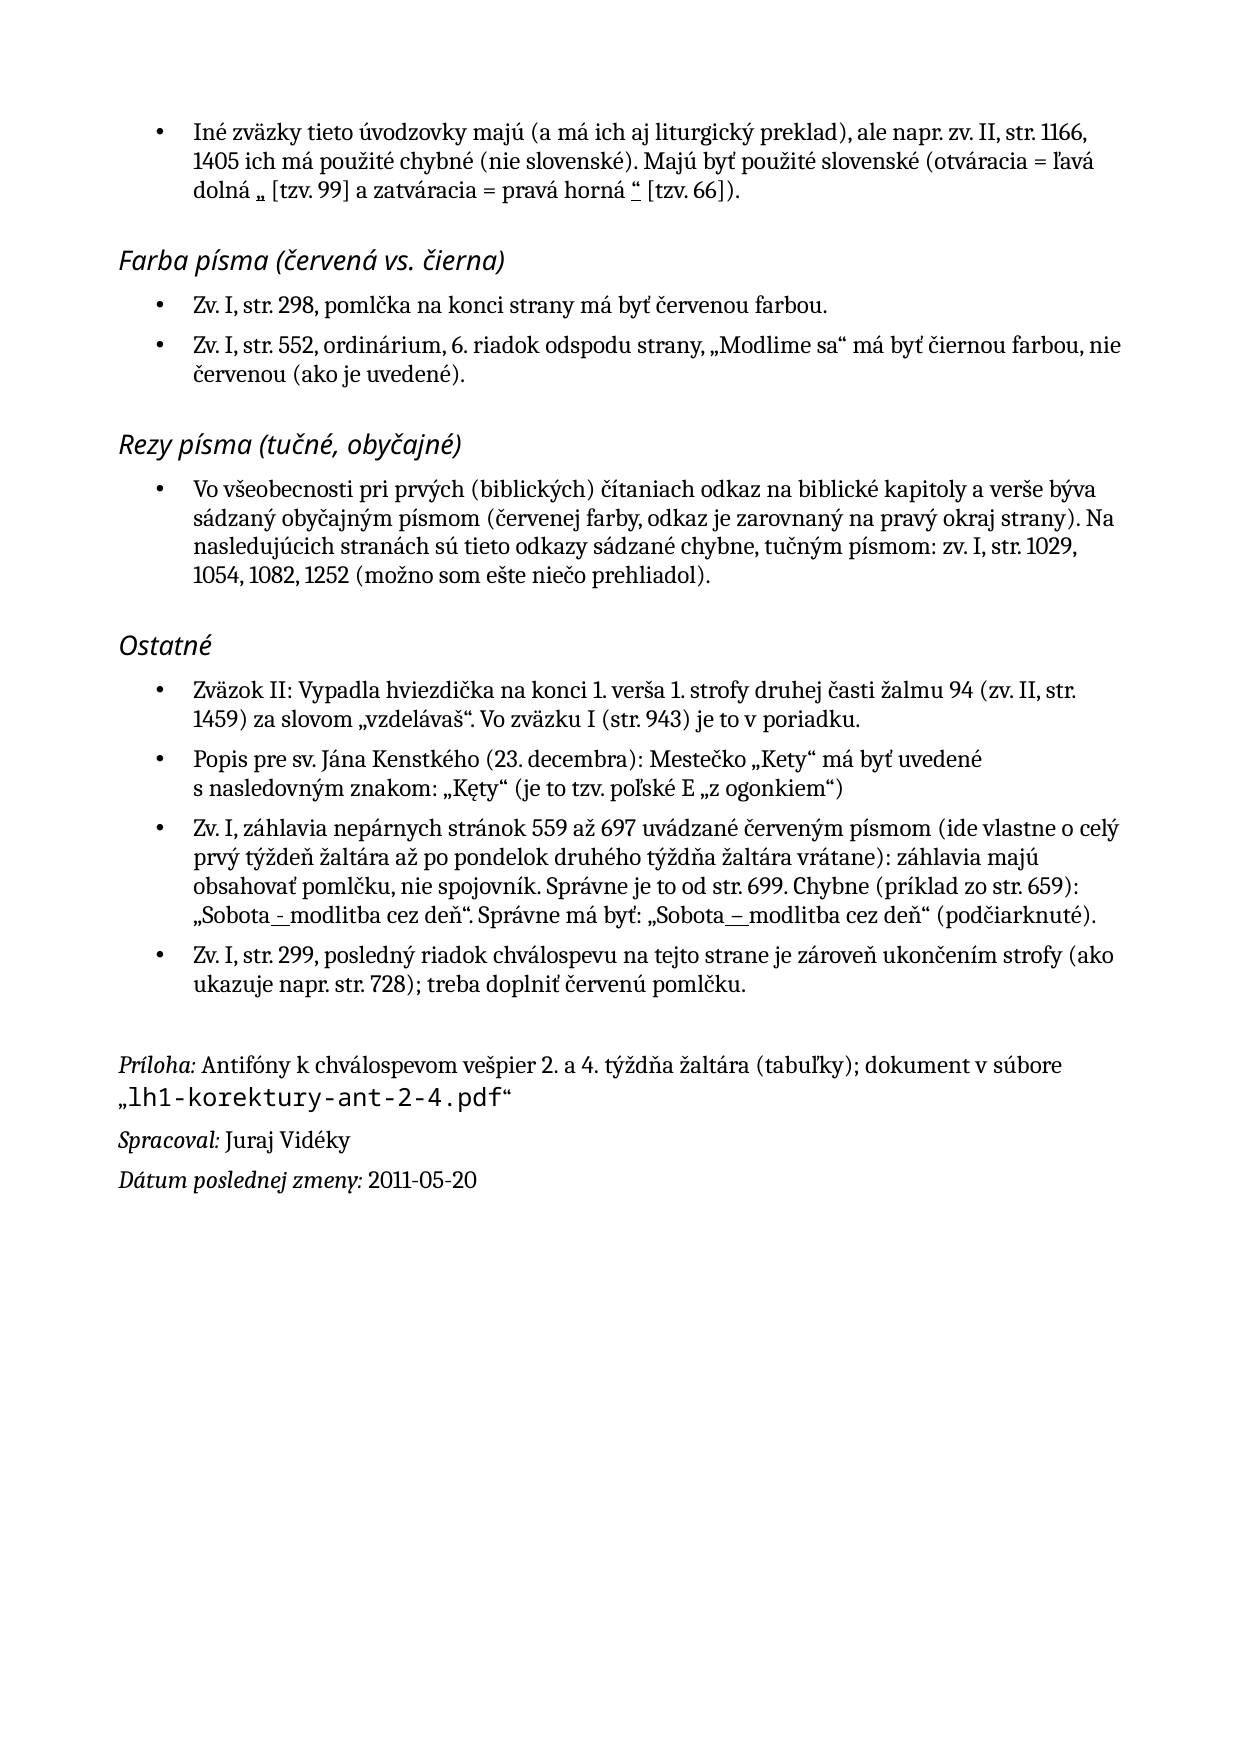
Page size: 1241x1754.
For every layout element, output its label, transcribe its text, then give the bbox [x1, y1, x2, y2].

subtitle Farba písma (červená vs. čierna) [118, 241, 1122, 278]
list Zväzok II: Vypadla hviezdička na konci 1. verša 1. strofy druhej časti žalmu 94 (zv. II, str. 1459) za slovom „vzdelávaš“. Vo zväzku I (str. 943) je to v poriadku. [156, 676, 1122, 733]
list Iné zväzky tieto úvodzovky majú (a má ich aj liturgický preklad), ale napr. zv. II, str. 1166, 1405 ich má použité chybné (nie slovenské). Majú byť použité slovenské (otváracia = ľavá dolná „ [tzv. 99] a zatváracia = pravá horná “ [tzv. 66]). [156, 118, 1122, 204]
list Zv. I, str. 298, pomlčka na konci strany má byť červenou farbou. [156, 291, 1122, 319]
text Dátum poslednej zmeny: 2011-05-20 [118, 1166, 1122, 1195]
list Zv. I, záhlavia nepárnych stránok 559 až 697 uvádzané červeným písmom (ide vlastne o celý prvý týždeň žaltára až po pondelok druhého týždňa žaltára vrátane): záhlavia majú obsahovať pomlčku, nie spojovník. Správne je to od str. 699. Chybne (príklad zo str. 659): „Sobota - modlitba cez deň“. Správne má byť: „Sobota – modlitba cez deň“ (podčiarknuté). [156, 814, 1122, 929]
list Vo všeobecnosti pri prvých (biblických) čítaniach odkaz na biblické kapitoly a verše býva sádzaný obyčajným písmom (červenej farby, odkaz je zarovnaný na pravý okraj strany). Na nasledujúcich stranách sú tieto odkazy sádzané chybne, tučným písmom: zv. I, str. 1029, 1054, 1082, 1252 (možno som ešte niečo prehliadol). [156, 475, 1122, 590]
text Príloha: Antifóny k chválospevom vešpier 2. a 4. týždňa žaltára (tabuľky); dokument v súbore „lh1-korektury-ant-2-4.pdf“ [118, 1051, 1122, 1114]
list Zv. I, str. 552, ordinárium, 6. riadok odspodu strany, „Modlime sa“ má byť čiernou farbou, nie červenou (ako je uvedené). [156, 331, 1122, 388]
list Popis pre sv. Jána Kenstkého (23. decembra): Mestečko „Kety“ má byť uvedené s nasledovným znakom: „Kęty“ (je to tzv. poľské E „z ogonkiem“) [156, 745, 1122, 803]
subtitle Rezy písma (tučné, obyčajné) [118, 425, 1122, 462]
subtitle Ostatné [118, 626, 1122, 663]
list Zv. I, str. 299, posledný riadok chválospevu na tejto strane je zároveň ukončením strofy (ako ukazuje napr. str. 728); treba doplniť červenú pomlčku. [156, 941, 1122, 999]
text Spracoval: Juraj Vidéky [118, 1126, 1122, 1154]
